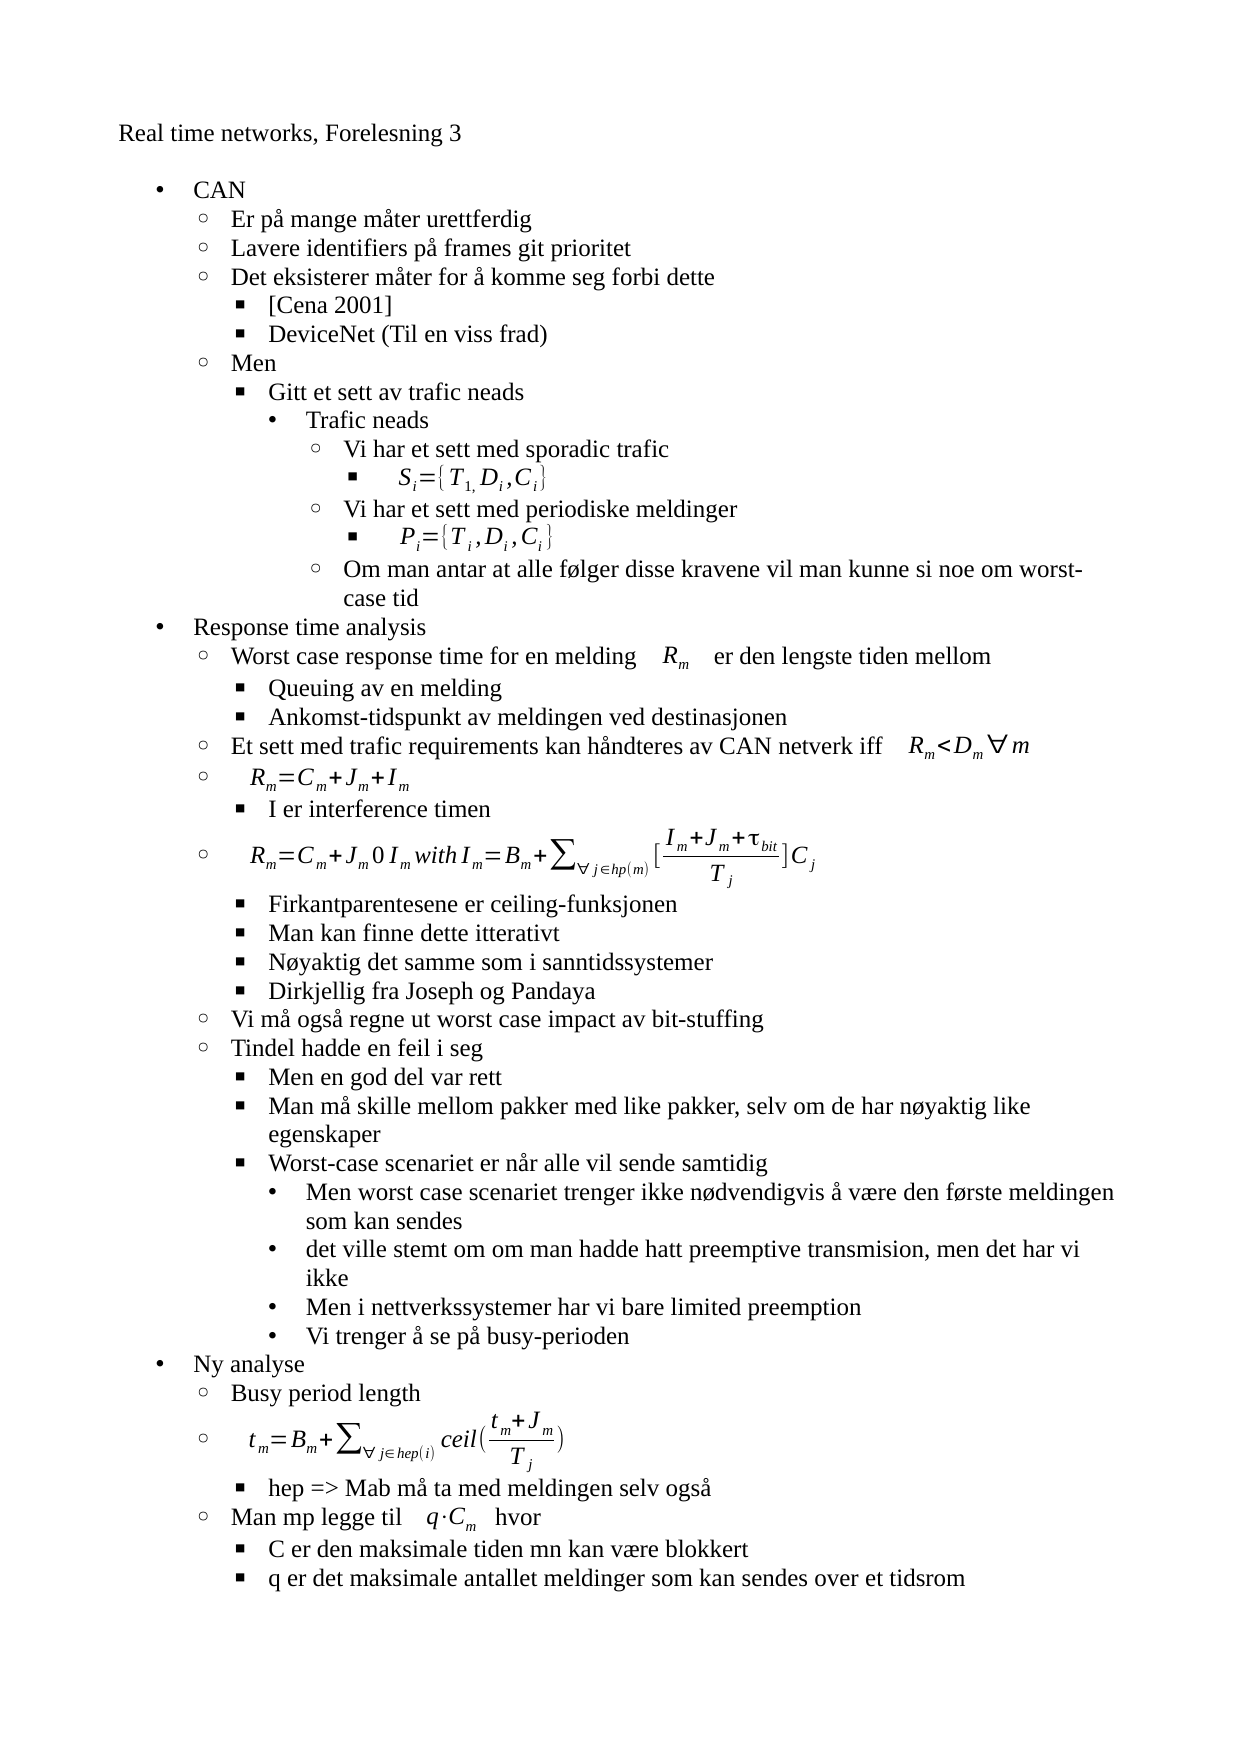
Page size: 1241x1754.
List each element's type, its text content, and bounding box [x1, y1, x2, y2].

list Om man antar at alle følger disse kravene vil man kunne si noe om worst-case tid [306, 554, 1122, 612]
list Man mp legge til hvor [193, 1502, 1122, 1534]
list Men [193, 348, 1122, 377]
list q er det maksimale antallet meldinger som kan sendes over et tidsrom [231, 1563, 1122, 1592]
list Tindel hadde en feil i seg [193, 1033, 1122, 1062]
list Men en god del var rett [231, 1062, 1122, 1091]
list Vi har et sett med periodiske meldinger [306, 494, 1122, 523]
list Men worst case scenariet trenger ikke nødvendigvis å være den første meldingen som kan sendes [268, 1177, 1122, 1234]
list Queuing av en melding [231, 673, 1122, 702]
list Gitt et sett av trafic neads [231, 377, 1122, 406]
list DeviceNet (Til en viss frad) [231, 319, 1122, 348]
list Er på mange måter urettferdig [193, 204, 1122, 233]
list hep => Mab må ta med meldingen selv også [231, 1473, 1122, 1502]
list Ankomst-tidspunkt av meldingen ved destinasjonen [231, 702, 1122, 731]
list Det eksisterer måter for å komme seg forbi dette [193, 262, 1122, 291]
list Busy period length [193, 1378, 1122, 1407]
list Lavere identifiers på frames git prioritet [193, 233, 1122, 262]
list Man kan finne dette itterativt [231, 918, 1122, 947]
list Men i nettverkssystemer har vi bare limited preemption [268, 1292, 1122, 1321]
list Firkantparentesene er ceiling-funksjonen [231, 889, 1122, 918]
list Vi har et sett med sporadic trafic [306, 434, 1122, 463]
text Real time networks, Forelesning 3 [118, 118, 1122, 147]
list Worst case response time for en melding er den lengste tiden mellom [193, 641, 1122, 673]
list Trafic neads [268, 406, 1122, 434]
list [Cena 2001] [231, 291, 1122, 319]
list Worst-case scenariet er når alle vil sende samtidig [231, 1148, 1122, 1177]
list C er den maksimale tiden mn kan være blokkert [231, 1534, 1122, 1563]
list Et sett med trafic requirements kan håndteres av CAN netverk iff [193, 731, 1122, 763]
list Vi må også regne ut worst case impact av bit-stuffing [193, 1004, 1122, 1033]
list CAN [156, 176, 1122, 204]
list det ville stemt om om man hadde hatt preemptive transmision, men det har vi ikke [268, 1234, 1122, 1292]
list Ny analyse [156, 1349, 1122, 1378]
list Vi trenger å se på busy-perioden [268, 1321, 1122, 1349]
list Dirkjellig fra Joseph og Pandaya [231, 976, 1122, 1004]
list I er interference timen [231, 794, 1122, 823]
list Response time analysis [156, 612, 1122, 641]
list Man må skille mellom pakker med like pakker, selv om de har nøyaktig like egenskaper [231, 1091, 1122, 1148]
list Nøyaktig det samme som i sanntidssystemer [231, 947, 1122, 976]
